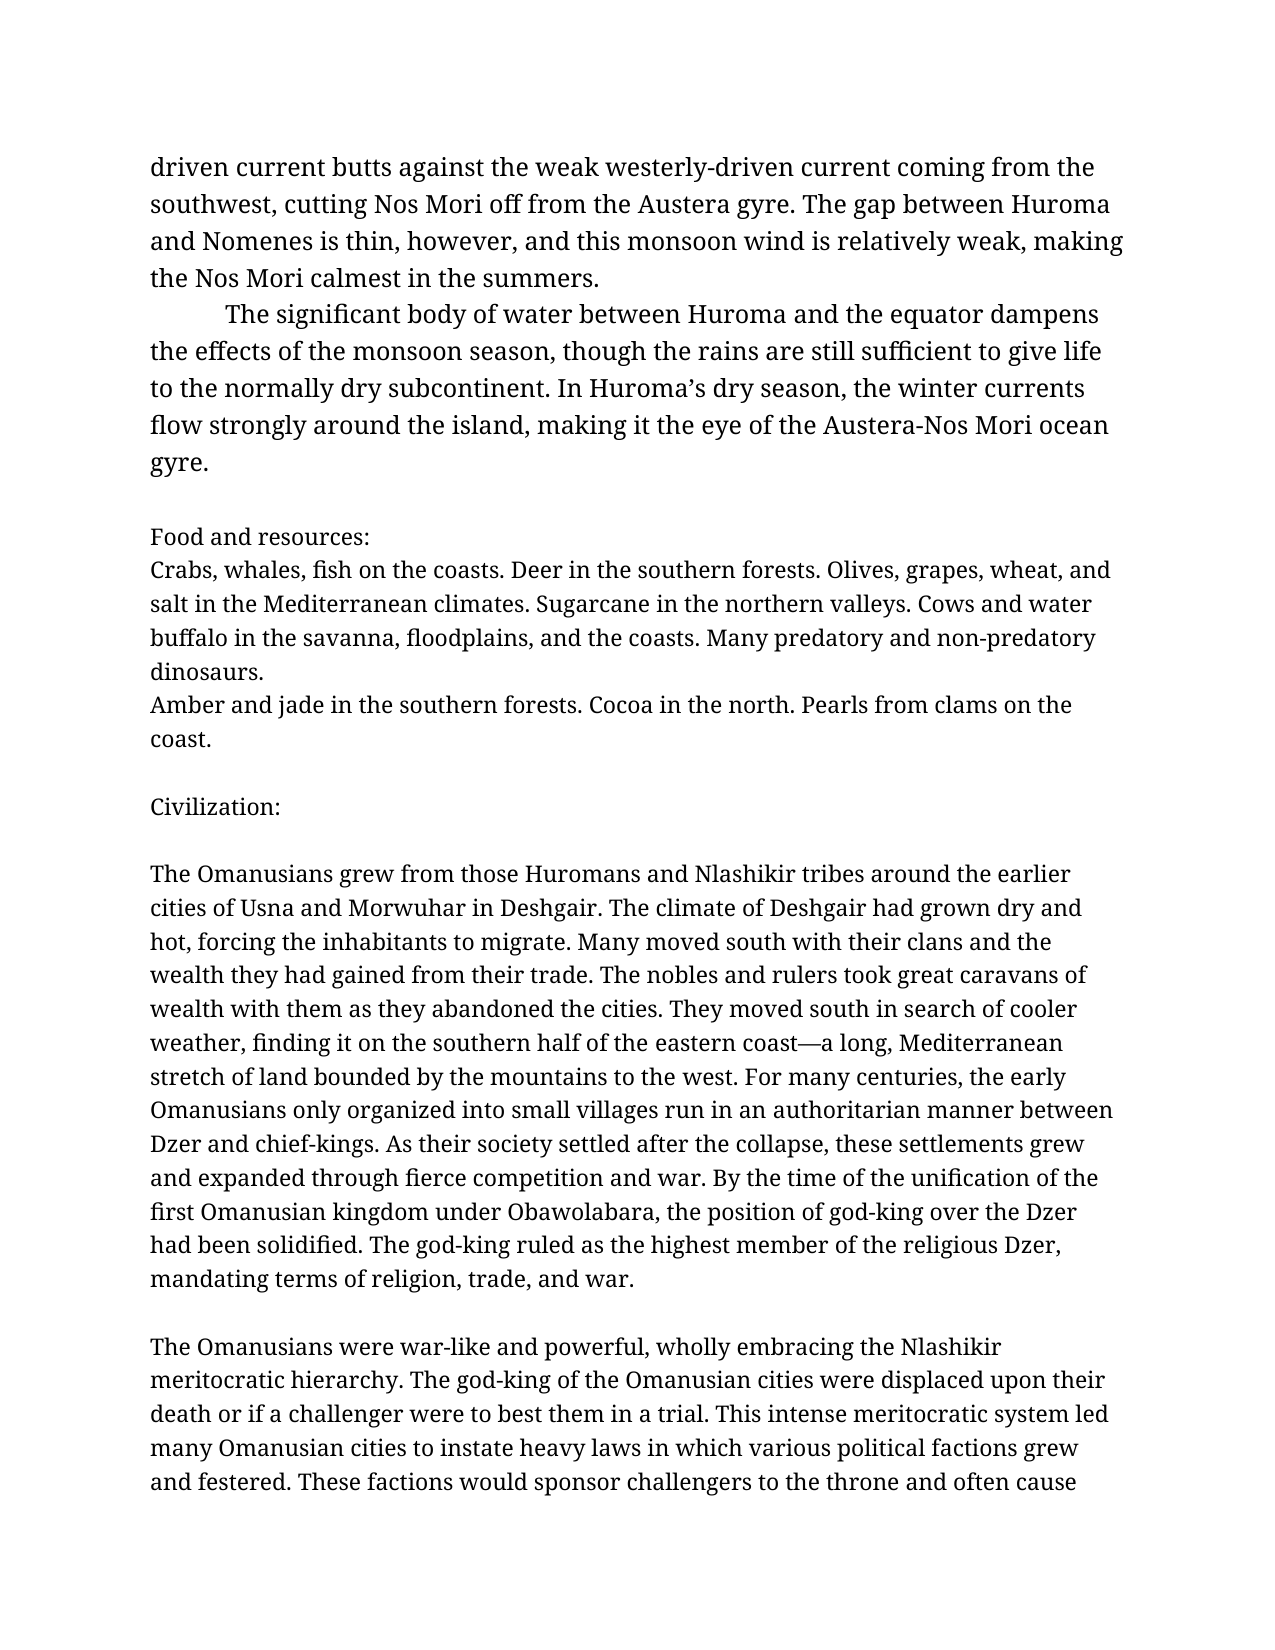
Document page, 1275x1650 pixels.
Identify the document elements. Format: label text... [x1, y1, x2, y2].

text Amber and jade in the southern forests. Cocoa in the north. Pearls from clams on the coast. [150, 689, 1125, 754]
text driven current butts against the weak westerly-driven current coming from the southwest, cutting Nos Mori off from the Austera gyre. The gap between Huroma and Nomenes is thin, however, and this monsoon wind is relatively weak, making the Nos Mori calmest in the summers. [150, 150, 1125, 294]
text Civilization: [150, 791, 1125, 822]
text The significant body of water between Huroma and the equator dampens the effects of the monsoon season, though the rains are still sufficient to give life to the normally dry subcontinent. In Huroma’s dry season, the winter currents flow strongly around the island, making it the eye of the Austera-Nos Mori ocean gyre. [150, 297, 1125, 478]
text The Omanusians grew from those Huromans and Nlashikir tribes around the earlier cities of Usna and Morwuhar in Deshgair. The climate of Deshgair had grown dry and hot, forcing the inhabitants to migrate. Many moved south with their clans and the wealth they had gained from their trade. The nobles and rulers took great caravans of wealth with them as they abandoned the cities. They moved south in search of cooler weather, finding it on the southern half of the eastern coast—a long, Mediterranean stretch of land bounded by the mountains to the west. For many centuries, the early Omanusians only organized into small villages run in an authoritarian manner between Dzer and chief-kings. As their society settled after the collapse, these settlements grew and expanded through fierce competition and war. By the time of the unification of the first Omanusian kingdom under Obawolabara, the position of god-king over the Dzer had been solidified. The god-king ruled as the highest member of the religious Dzer, mandating terms of religion, trade, and war. [150, 858, 1125, 1294]
text The Omanusians were war-like and powerful, wholly embracing the Nlashikir meritocratic hierarchy. The god-king of the Omanusian cities were displaced upon their death or if a challenger were to best them in a trial. This intense meritocratic system led many Omanusian cities to instate heavy laws in which various political factions grew and festered. These factions would sponsor challengers to the throne and often cause [150, 1331, 1125, 1497]
text Crabs, whales, fish on the coasts. Deer in the southern forests. Olives, grapes, wheat, and salt in the Mediterranean climates. Sugarcane in the northern valleys. Cows and water buffalo in the savanna, floodplains, and the coasts. Many predatory and non-predatory dinosaurs. [150, 554, 1125, 687]
text Food and resources: [150, 521, 1125, 552]
